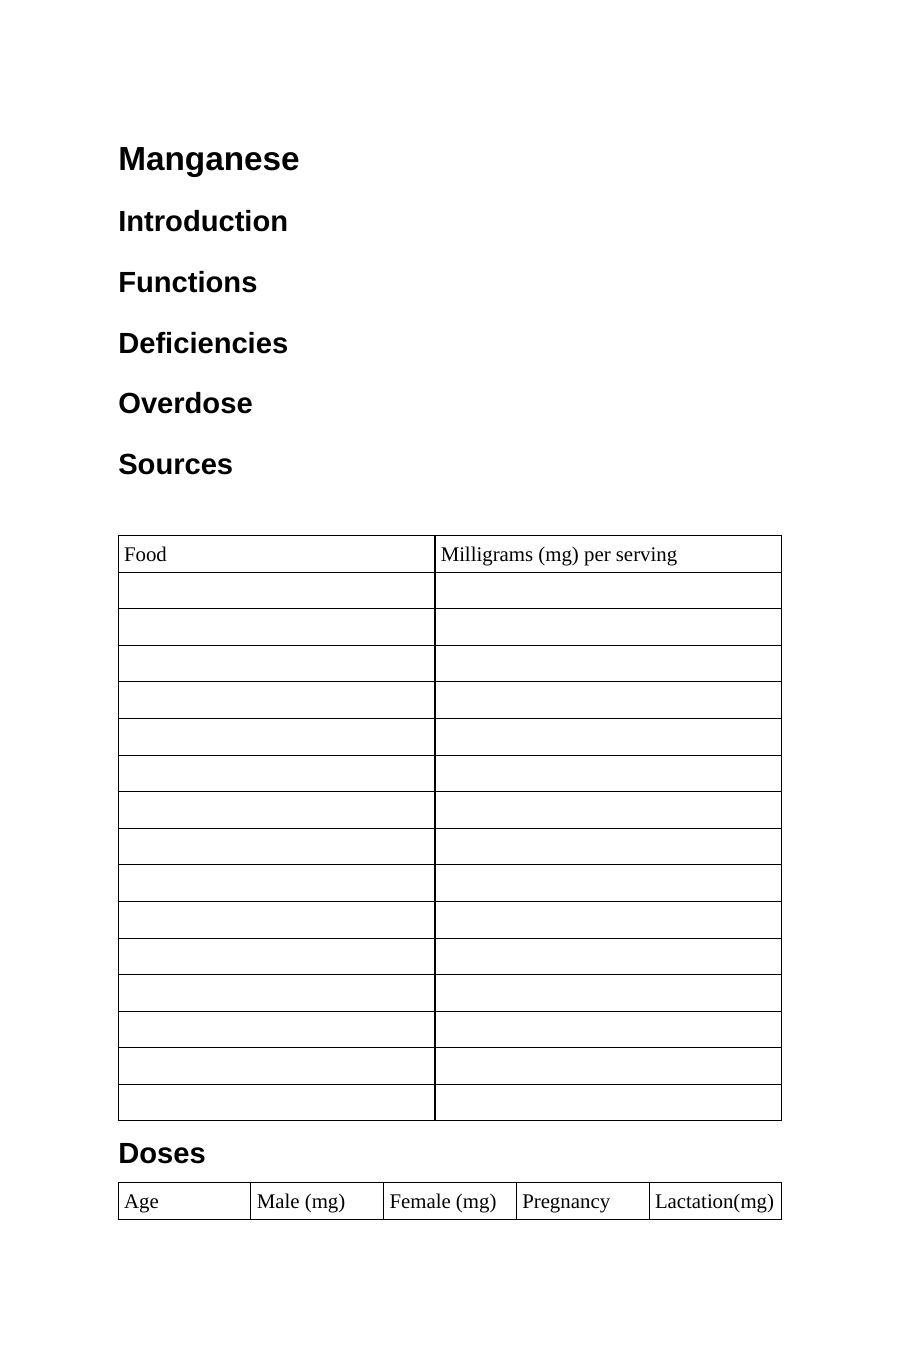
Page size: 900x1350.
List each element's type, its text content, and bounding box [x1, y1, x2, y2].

table_cell [119, 719, 434, 754]
table_cell [119, 1012, 434, 1047]
table_cell [436, 609, 781, 645]
table_cell [436, 1085, 781, 1120]
table_cell [436, 902, 781, 937]
table_cell [436, 756, 781, 791]
table_header Lactation(mg) [650, 1183, 781, 1218]
table_header Male (mg) [251, 1183, 383, 1218]
table_cell [436, 939, 781, 974]
table_cell [436, 719, 781, 754]
table_header Food [119, 536, 434, 572]
table_cell [119, 865, 434, 901]
table_cell [119, 609, 434, 645]
subtitle Introduction [118, 204, 782, 238]
table_cell [119, 1048, 434, 1084]
subtitle Manganese [118, 139, 782, 177]
table_cell [436, 975, 781, 1011]
table_cell [119, 1085, 434, 1120]
subtitle Functions [118, 265, 782, 299]
subtitle Deficiencies [118, 326, 782, 359]
subtitle Doses [118, 1136, 782, 1169]
table_cell [119, 756, 434, 791]
table_cell [436, 573, 781, 608]
table_cell [119, 939, 434, 974]
table_cell [119, 975, 434, 1011]
table_cell [436, 646, 781, 681]
table_header Age [119, 1183, 250, 1218]
table_cell [119, 902, 434, 937]
table_cell [119, 682, 434, 718]
table_cell [119, 829, 434, 864]
table_cell [436, 1048, 781, 1084]
table_header Pregnancy [517, 1183, 649, 1218]
table_header Milligrams (mg) per serving [436, 536, 781, 572]
table_header Female (mg) [384, 1183, 516, 1218]
table_cell [119, 573, 434, 608]
subtitle Overdose [118, 386, 782, 420]
table_cell [119, 646, 434, 681]
table_cell [436, 792, 781, 828]
table_cell [436, 1012, 781, 1047]
table_cell [436, 682, 781, 718]
table_cell [436, 829, 781, 864]
table_cell [436, 865, 781, 901]
table_cell [119, 792, 434, 828]
subtitle Sources [118, 447, 782, 481]
